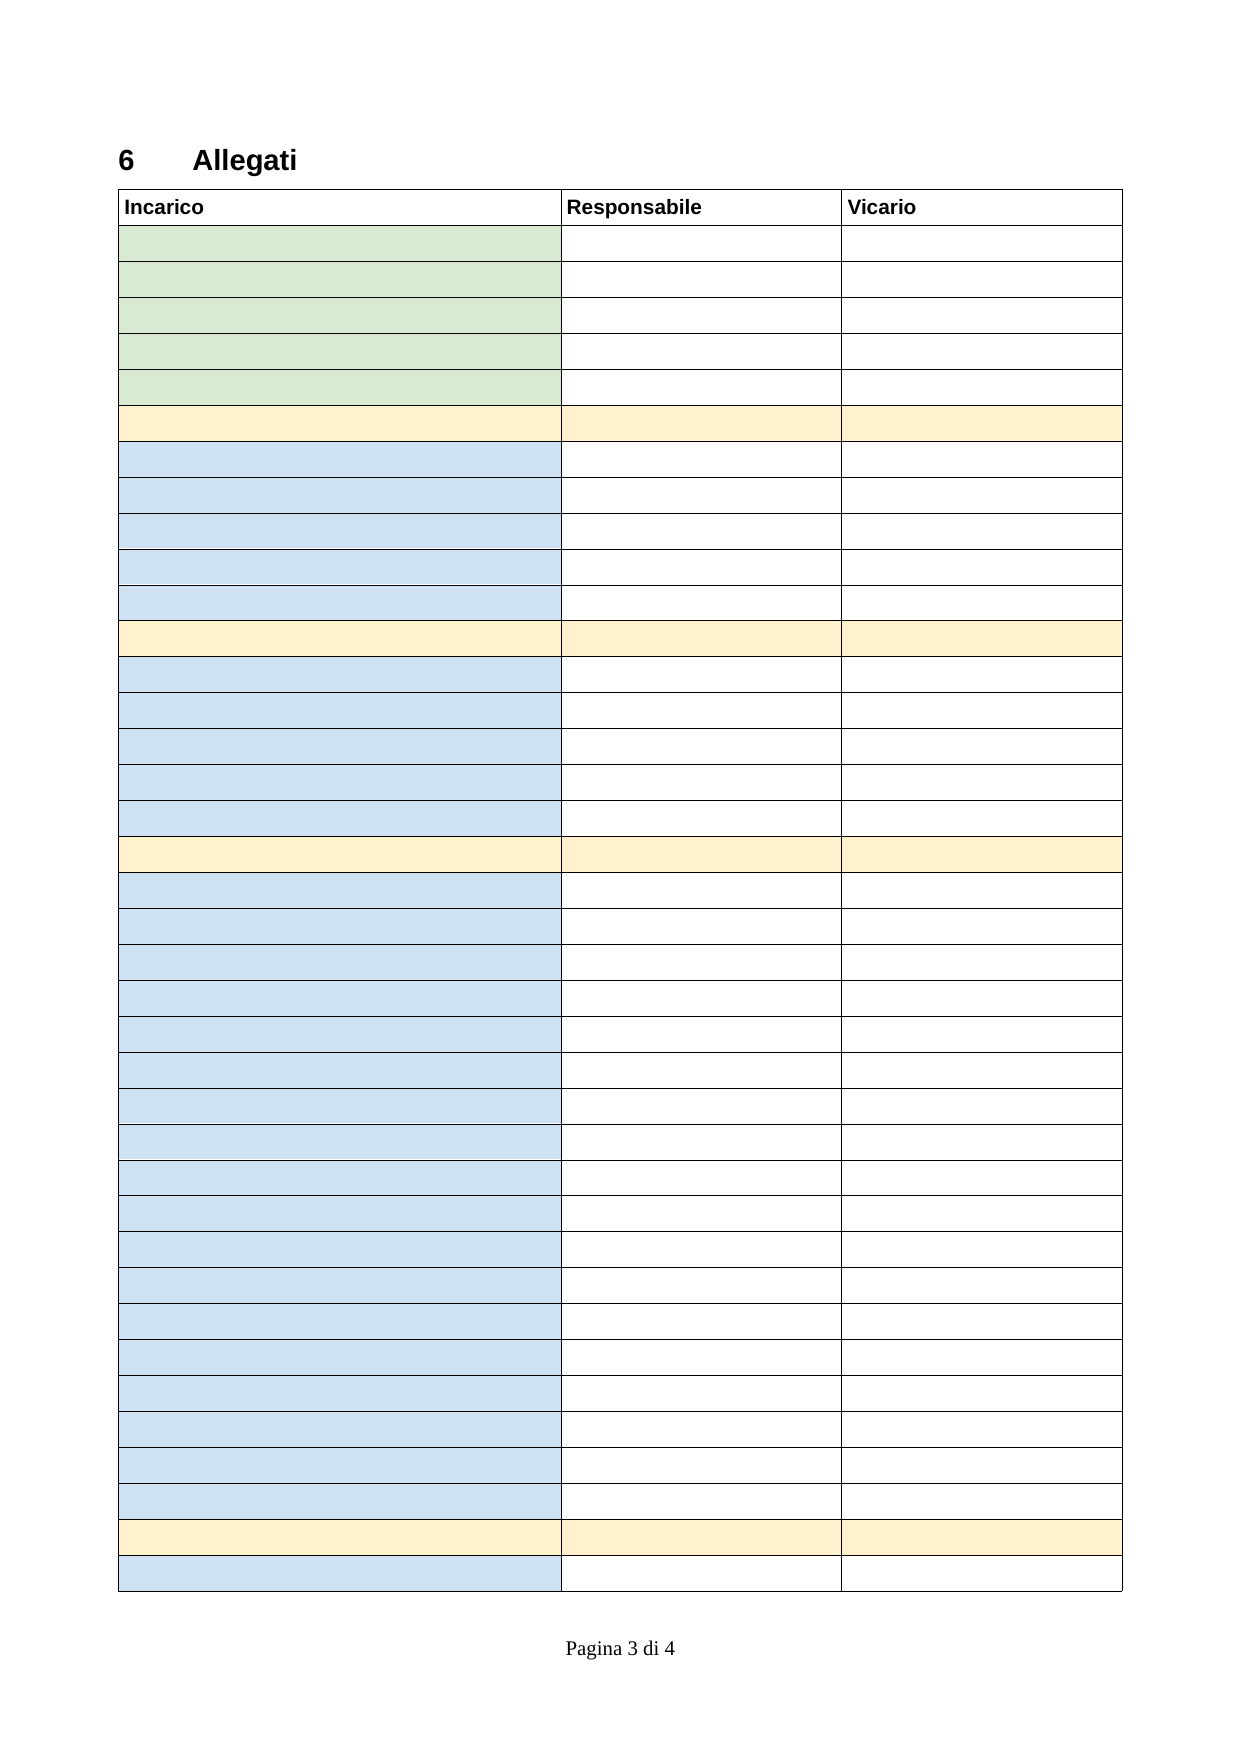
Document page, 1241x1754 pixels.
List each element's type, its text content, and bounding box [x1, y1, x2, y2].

table_cell [842, 1412, 1122, 1447]
table_cell [562, 909, 841, 944]
table_cell [119, 1520, 561, 1555]
table_cell [562, 1053, 841, 1088]
table_cell [119, 801, 561, 836]
table_cell [842, 621, 1122, 656]
table_cell [842, 1161, 1122, 1195]
table_cell [842, 370, 1122, 405]
table_cell [562, 226, 841, 261]
table_cell [842, 262, 1122, 297]
table_cell [119, 1304, 561, 1339]
table_cell [562, 765, 841, 800]
table_header Incarico [119, 190, 561, 225]
table_cell [842, 478, 1122, 513]
table_cell [119, 478, 561, 513]
table_cell [842, 1520, 1122, 1555]
table_cell [842, 1484, 1122, 1519]
table_cell [562, 621, 841, 656]
table_cell [119, 729, 561, 764]
table_cell [842, 442, 1122, 477]
table_cell [562, 1412, 841, 1447]
table_cell [842, 1304, 1122, 1339]
table_cell [562, 873, 841, 908]
table_cell [119, 1017, 561, 1052]
table_cell [119, 1232, 561, 1267]
table_cell [562, 370, 841, 405]
table_cell [562, 1161, 841, 1195]
table_cell [562, 1304, 841, 1339]
table_cell [842, 586, 1122, 620]
table_cell [562, 334, 841, 369]
table_cell [842, 1268, 1122, 1303]
table_cell [119, 765, 561, 800]
table_cell [562, 801, 841, 836]
table_cell [842, 909, 1122, 944]
table_cell [562, 1196, 841, 1231]
table_cell [842, 981, 1122, 1016]
table_cell [119, 945, 561, 980]
table_cell [562, 1556, 841, 1591]
table_cell [562, 1268, 841, 1303]
table_cell [842, 1556, 1122, 1591]
table_cell [119, 1125, 561, 1159]
table_cell [119, 837, 561, 872]
table_cell [562, 298, 841, 333]
table_cell [119, 586, 561, 620]
table_cell [562, 586, 841, 620]
table_cell [119, 981, 561, 1016]
table_cell [119, 873, 561, 908]
table_cell [562, 981, 841, 1016]
table_header Vicario [842, 190, 1122, 225]
table_cell [119, 1161, 561, 1195]
table_cell [842, 406, 1122, 441]
table_cell [119, 1053, 561, 1088]
table_cell [562, 406, 841, 441]
table_cell [842, 1017, 1122, 1052]
table_cell [119, 1089, 561, 1123]
table_cell [562, 693, 841, 728]
table_cell [119, 370, 561, 405]
table_cell [119, 226, 561, 261]
table_cell [119, 514, 561, 548]
table_cell [842, 765, 1122, 800]
table_cell [119, 1484, 561, 1519]
table_cell [842, 550, 1122, 584]
table_cell [562, 1125, 841, 1159]
table_cell [842, 729, 1122, 764]
table_cell [842, 334, 1122, 369]
table_cell [562, 1520, 841, 1555]
table_cell [562, 1376, 841, 1411]
table_cell [119, 657, 561, 692]
table_cell [562, 442, 841, 477]
table_cell [842, 1448, 1122, 1483]
table_cell [562, 657, 841, 692]
table_cell [562, 550, 841, 584]
table_cell [562, 945, 841, 980]
table_cell [842, 945, 1122, 980]
table_cell [562, 514, 841, 548]
table_cell [119, 621, 561, 656]
table_cell [562, 1340, 841, 1375]
table_cell [562, 1089, 841, 1123]
subtitle Allegati [118, 143, 1122, 177]
table_cell [842, 1053, 1122, 1088]
table_cell [842, 1089, 1122, 1123]
table_cell [842, 226, 1122, 261]
table_cell [842, 1232, 1122, 1267]
table_cell [119, 693, 561, 728]
table_cell [119, 1412, 561, 1447]
table_cell [119, 1448, 561, 1483]
table_cell [562, 1484, 841, 1519]
table_cell [119, 298, 561, 333]
table_cell [842, 657, 1122, 692]
table_cell [119, 442, 561, 477]
table_cell [842, 514, 1122, 548]
table_cell [842, 693, 1122, 728]
table_cell [119, 1376, 561, 1411]
table_cell [842, 1196, 1122, 1231]
table_cell [842, 1376, 1122, 1411]
table_cell [119, 909, 561, 944]
table_cell [119, 406, 561, 441]
table_cell [119, 262, 561, 297]
table_cell [119, 334, 561, 369]
table_cell [562, 262, 841, 297]
table_cell [562, 1232, 841, 1267]
table_cell [562, 1448, 841, 1483]
table_cell [842, 801, 1122, 836]
table_cell [119, 1196, 561, 1231]
table_cell [562, 1017, 841, 1052]
table_cell [842, 298, 1122, 333]
table_cell [119, 550, 561, 584]
table_cell [842, 837, 1122, 872]
table_cell [562, 837, 841, 872]
table_cell [562, 478, 841, 513]
table_header Responsabile [562, 190, 841, 225]
table_cell [562, 729, 841, 764]
table_cell [119, 1556, 561, 1591]
table_cell [842, 1340, 1122, 1375]
table_cell [119, 1268, 561, 1303]
table_cell [842, 1125, 1122, 1159]
table_cell [842, 873, 1122, 908]
table_cell [119, 1340, 561, 1375]
